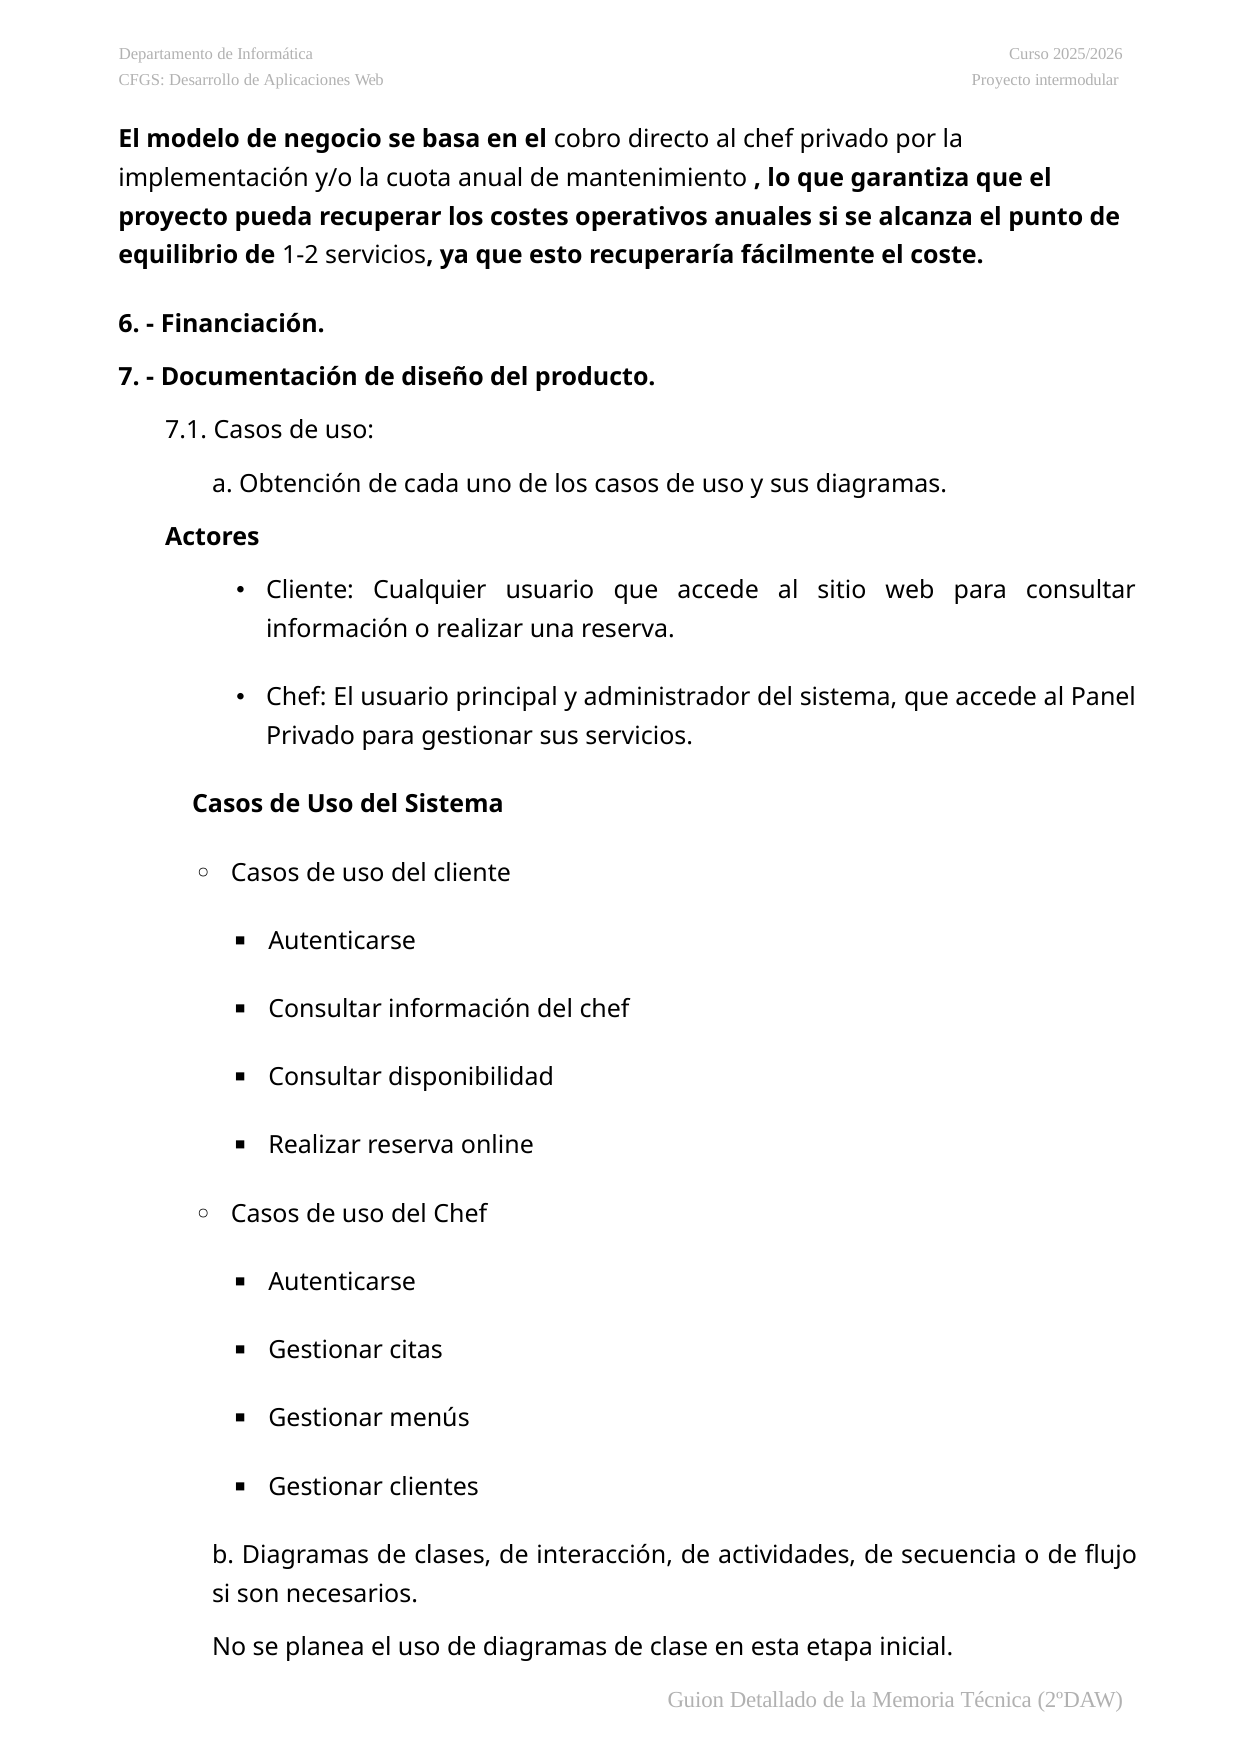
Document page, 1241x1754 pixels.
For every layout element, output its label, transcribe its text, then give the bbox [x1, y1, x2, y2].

text 7. - Documentación de diseño del producto. [118, 359, 1137, 393]
text 7.1. Casos de uso: [165, 412, 1137, 446]
list Consultar disponibilidad [231, 1059, 1137, 1093]
list Gestionar menús [231, 1400, 1137, 1434]
text 6. - Financiación. [118, 305, 1137, 339]
text Actores [165, 519, 1137, 553]
text b. Diagramas de clases, de interacción, de actividades, de secuencia o de flujo si son necesarios. [212, 1536, 1137, 1609]
list Chef: El usuario principal y administrador del sistema, que accede al Panel Privado para gestionar sus servicios. [236, 679, 1137, 752]
list Gestionar clientes [231, 1468, 1137, 1502]
list Autenticarse [231, 1263, 1137, 1298]
text El modelo de negocio se basa en el cobro directo al chef privado por la implementación y/o la cuota anual de mantenimiento , lo que garantiza que el proyecto pueda recuperar los costes operativos anuales si se alcanza el punto de equilibrio de 1-2 servicios, ya que esto recuperaría fácilmente el coste. [118, 121, 1137, 271]
list Autenticarse [231, 922, 1137, 956]
list Casos de uso del Chef [193, 1195, 1137, 1229]
list Cliente: Cualquier usuario que accede al sitio web para consultar información o realizar una reserva. [236, 572, 1137, 645]
list Casos de uso del cliente [193, 854, 1137, 888]
list Gestionar citas [231, 1332, 1137, 1366]
text No se planea el uso de diagramas de clase en esta etapa inicial. [212, 1628, 1137, 1663]
text a. Obtención de cada uno de los casos de uso y sus diagramas. [212, 465, 1137, 499]
list Consultar información del chef [231, 991, 1137, 1025]
subtitle Casos de Uso del Sistema [118, 786, 1137, 820]
list Realizar reserva online [231, 1127, 1137, 1161]
